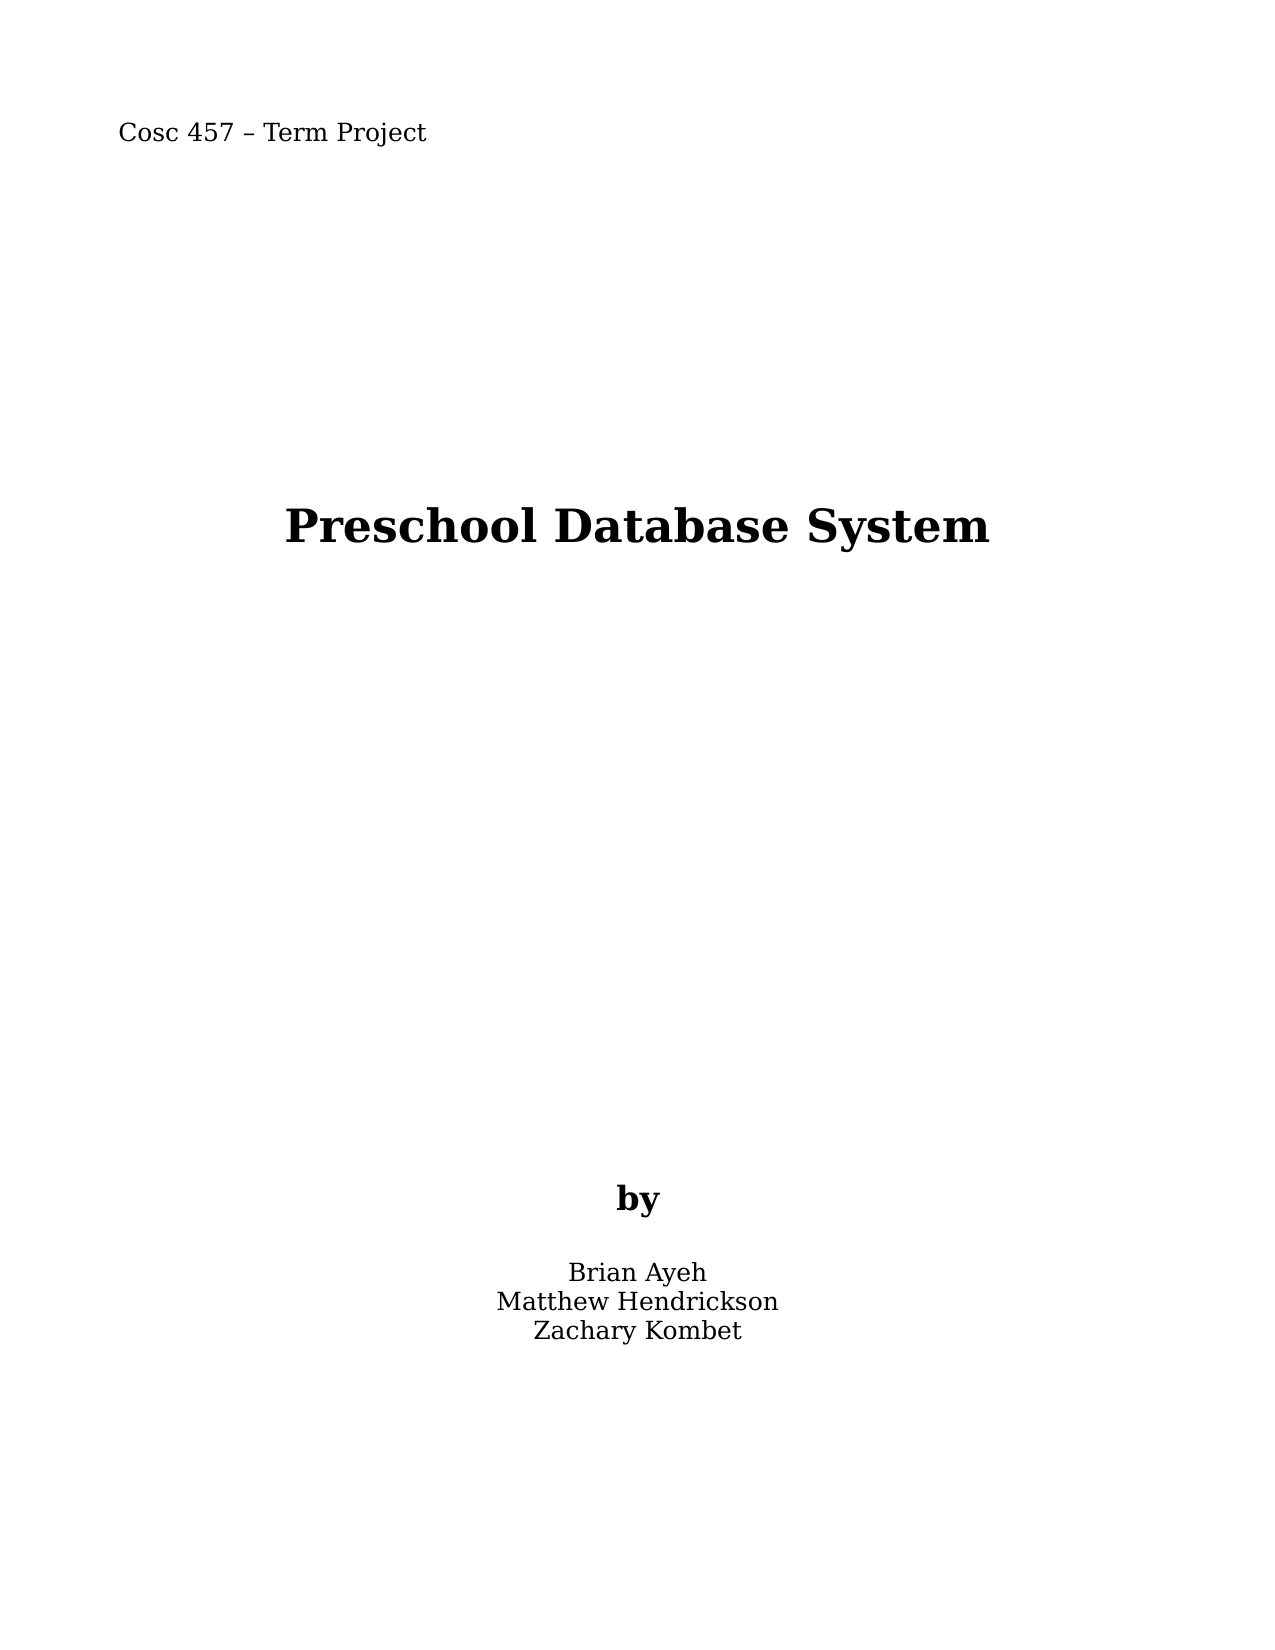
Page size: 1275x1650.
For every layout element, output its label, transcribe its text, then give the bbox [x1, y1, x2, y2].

text Zachary Kombet [118, 1316, 1157, 1345]
text Preschool Database System [118, 499, 1157, 553]
text by [118, 1179, 1157, 1219]
text Brian Ayeh [118, 1258, 1157, 1287]
text Matthew Hendrickson [118, 1287, 1157, 1316]
text Cosc 457 – Term Project [118, 118, 1157, 147]
